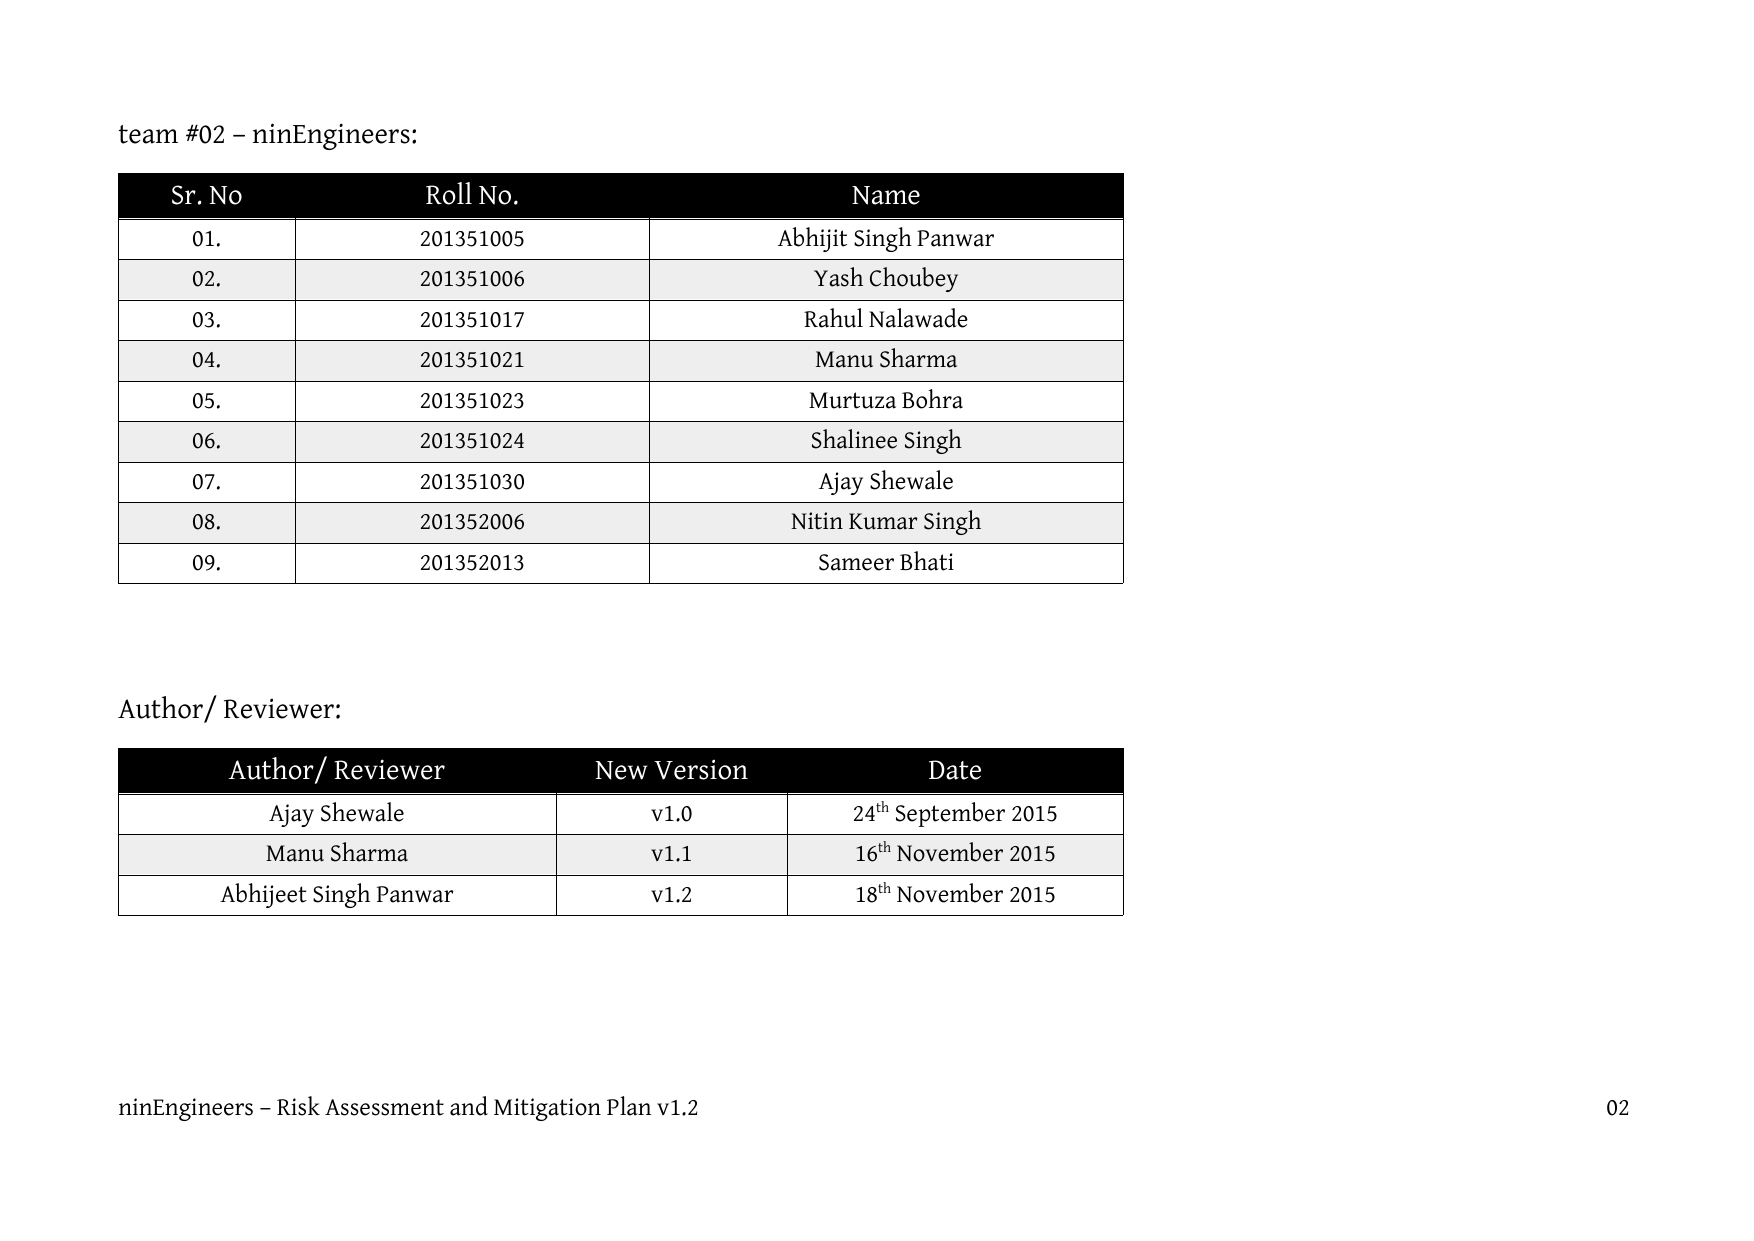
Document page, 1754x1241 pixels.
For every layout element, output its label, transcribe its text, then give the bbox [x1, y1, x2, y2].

table_cell 18th November 2015 [788, 876, 1123, 915]
table_cell 08. [119, 503, 295, 543]
table_header Sr. No [119, 174, 295, 218]
table_header Author/ Reviewer [119, 749, 556, 793]
table_cell v1.0 [557, 795, 787, 834]
table_cell 04. [119, 341, 295, 381]
table_cell Abhijeet Singh Panwar [119, 876, 556, 915]
table_cell Abhijit Singh Panwar [650, 220, 1123, 259]
table_cell v1.1 [557, 835, 787, 874]
table_cell Ajay Shewale [650, 463, 1123, 502]
table_cell Murtuza Bohra [650, 382, 1123, 421]
table_cell Nitin Kumar Singh [650, 503, 1123, 543]
table_cell Manu Sharma [119, 835, 556, 874]
table_header New Version [557, 749, 787, 793]
table_cell 201351021 [296, 341, 649, 381]
table_header Date [788, 749, 1123, 793]
table_cell Sameer Bhati [650, 544, 1123, 583]
table_cell Manu Sharma [650, 341, 1123, 381]
text Author/ Reviewer: [118, 693, 1636, 727]
table_cell 201352006 [296, 503, 649, 543]
table_cell 09. [119, 544, 295, 583]
table_cell 24th September 2015 [788, 795, 1123, 834]
table_cell 01. [119, 220, 295, 259]
table_cell 201351006 [296, 260, 649, 299]
table_cell Rahul Nalawade [650, 301, 1123, 340]
table_cell 06. [119, 422, 295, 462]
table_header Name [650, 174, 1123, 218]
table_cell Ajay Shewale [119, 795, 556, 834]
table_cell 16th November 2015 [788, 835, 1123, 874]
table_cell 05. [119, 382, 295, 421]
table_cell 201351030 [296, 463, 649, 502]
table_cell 201351017 [296, 301, 649, 340]
table_cell 03. [119, 301, 295, 340]
table_cell 201351023 [296, 382, 649, 421]
table_cell 02. [119, 260, 295, 299]
text team #02 – ninEngineers: [118, 118, 1636, 152]
table_cell 201351005 [296, 220, 649, 259]
table_cell 07. [119, 463, 295, 502]
table_cell Shalinee Singh [650, 422, 1123, 462]
table_cell v1.2 [557, 876, 787, 915]
table_cell Yash Choubey [650, 260, 1123, 299]
table_cell 201351024 [296, 422, 649, 462]
table_header Roll No. [296, 174, 649, 218]
table_cell 201352013 [296, 544, 649, 583]
